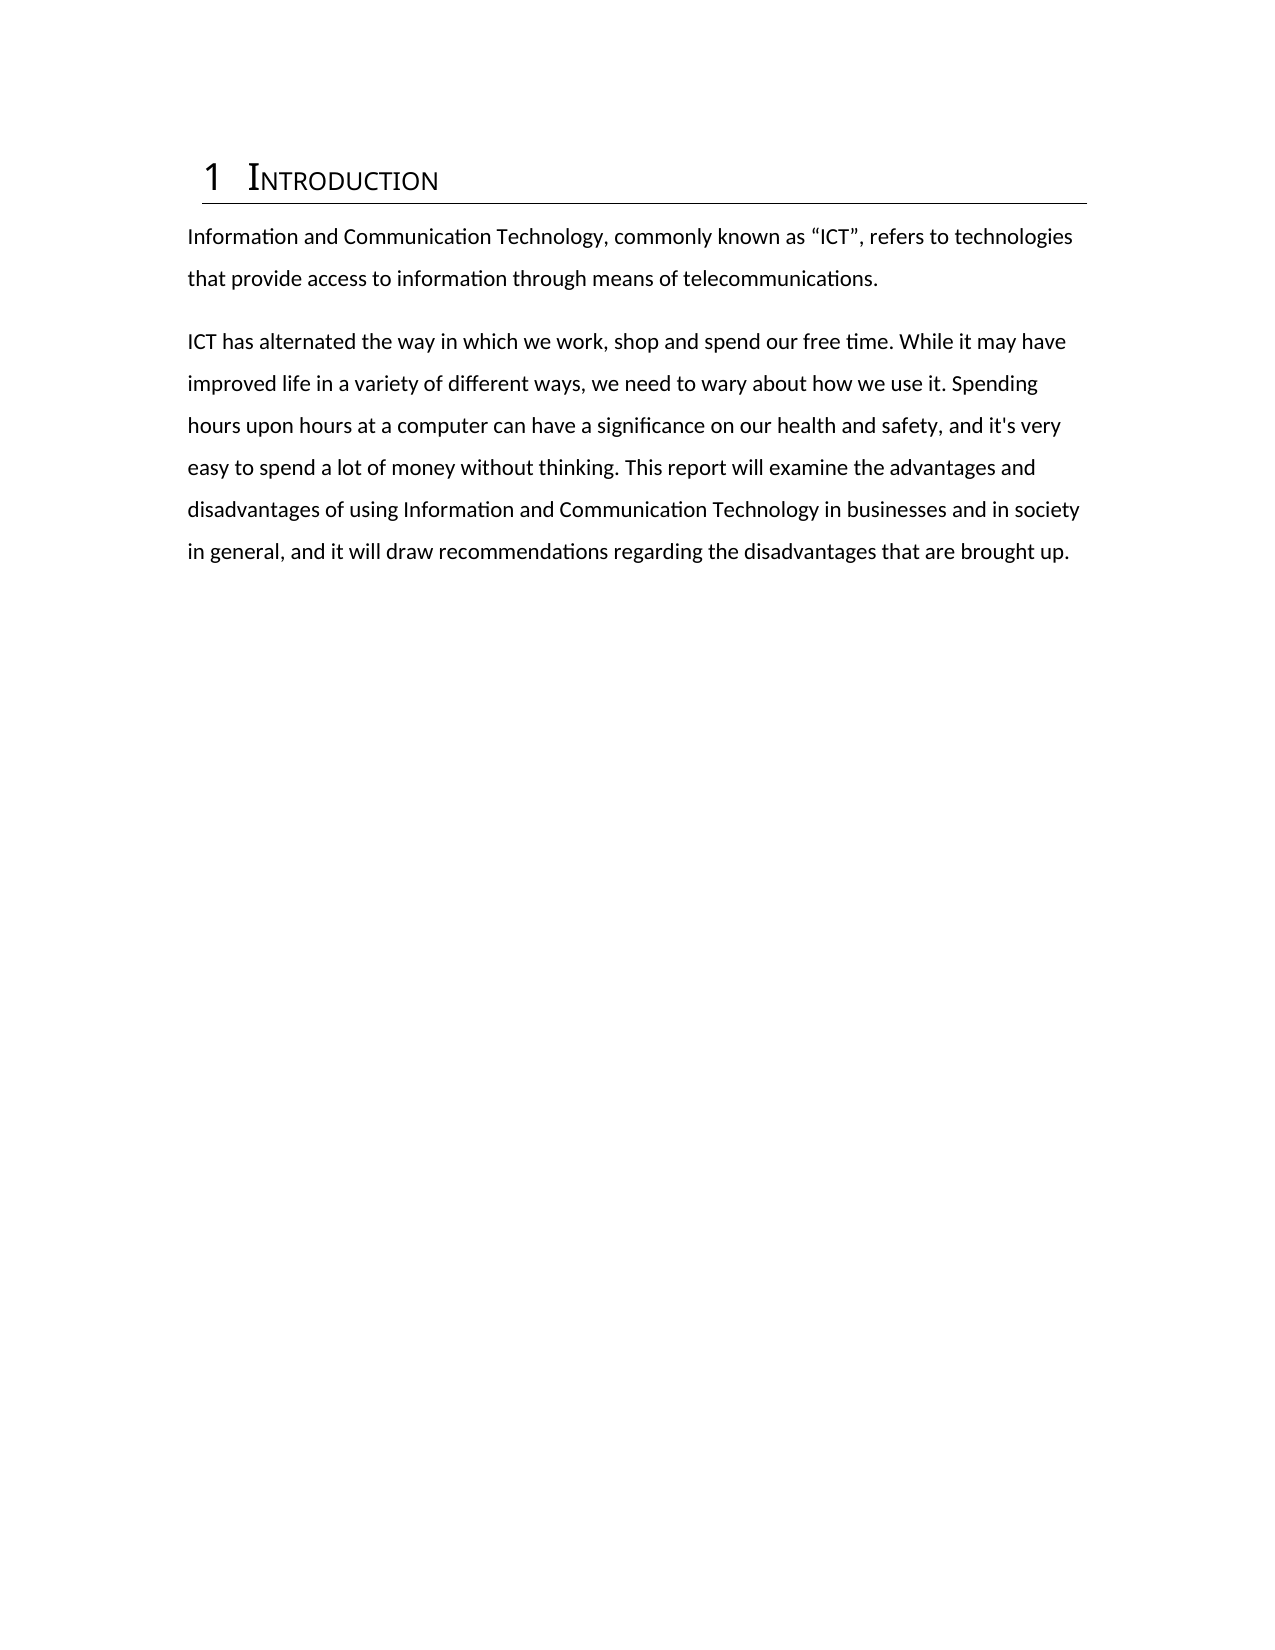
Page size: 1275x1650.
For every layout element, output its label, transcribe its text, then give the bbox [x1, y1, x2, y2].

text ICT has alternated the way in which we work, shop and spend our free time. While it may have improved life in a variety of different ways, we need to wary about how we use it. Spending hours upon hours at a computer can have a significance on our health and safety, and it's very easy to spend a lot of money without thinking. This report will examine the advantages and disadvantages of using Information and Communication Technology in businesses and in society in general, and it will draw recommendations regarding the disadvantages that are brought up. [187, 327, 1087, 565]
subtitle 1 Introduction [202, 150, 1087, 203]
text Information and Communication Technology, commonly known as “ICT”, refers to technologies that provide access to information through means of telecommunications. [187, 222, 1087, 292]
